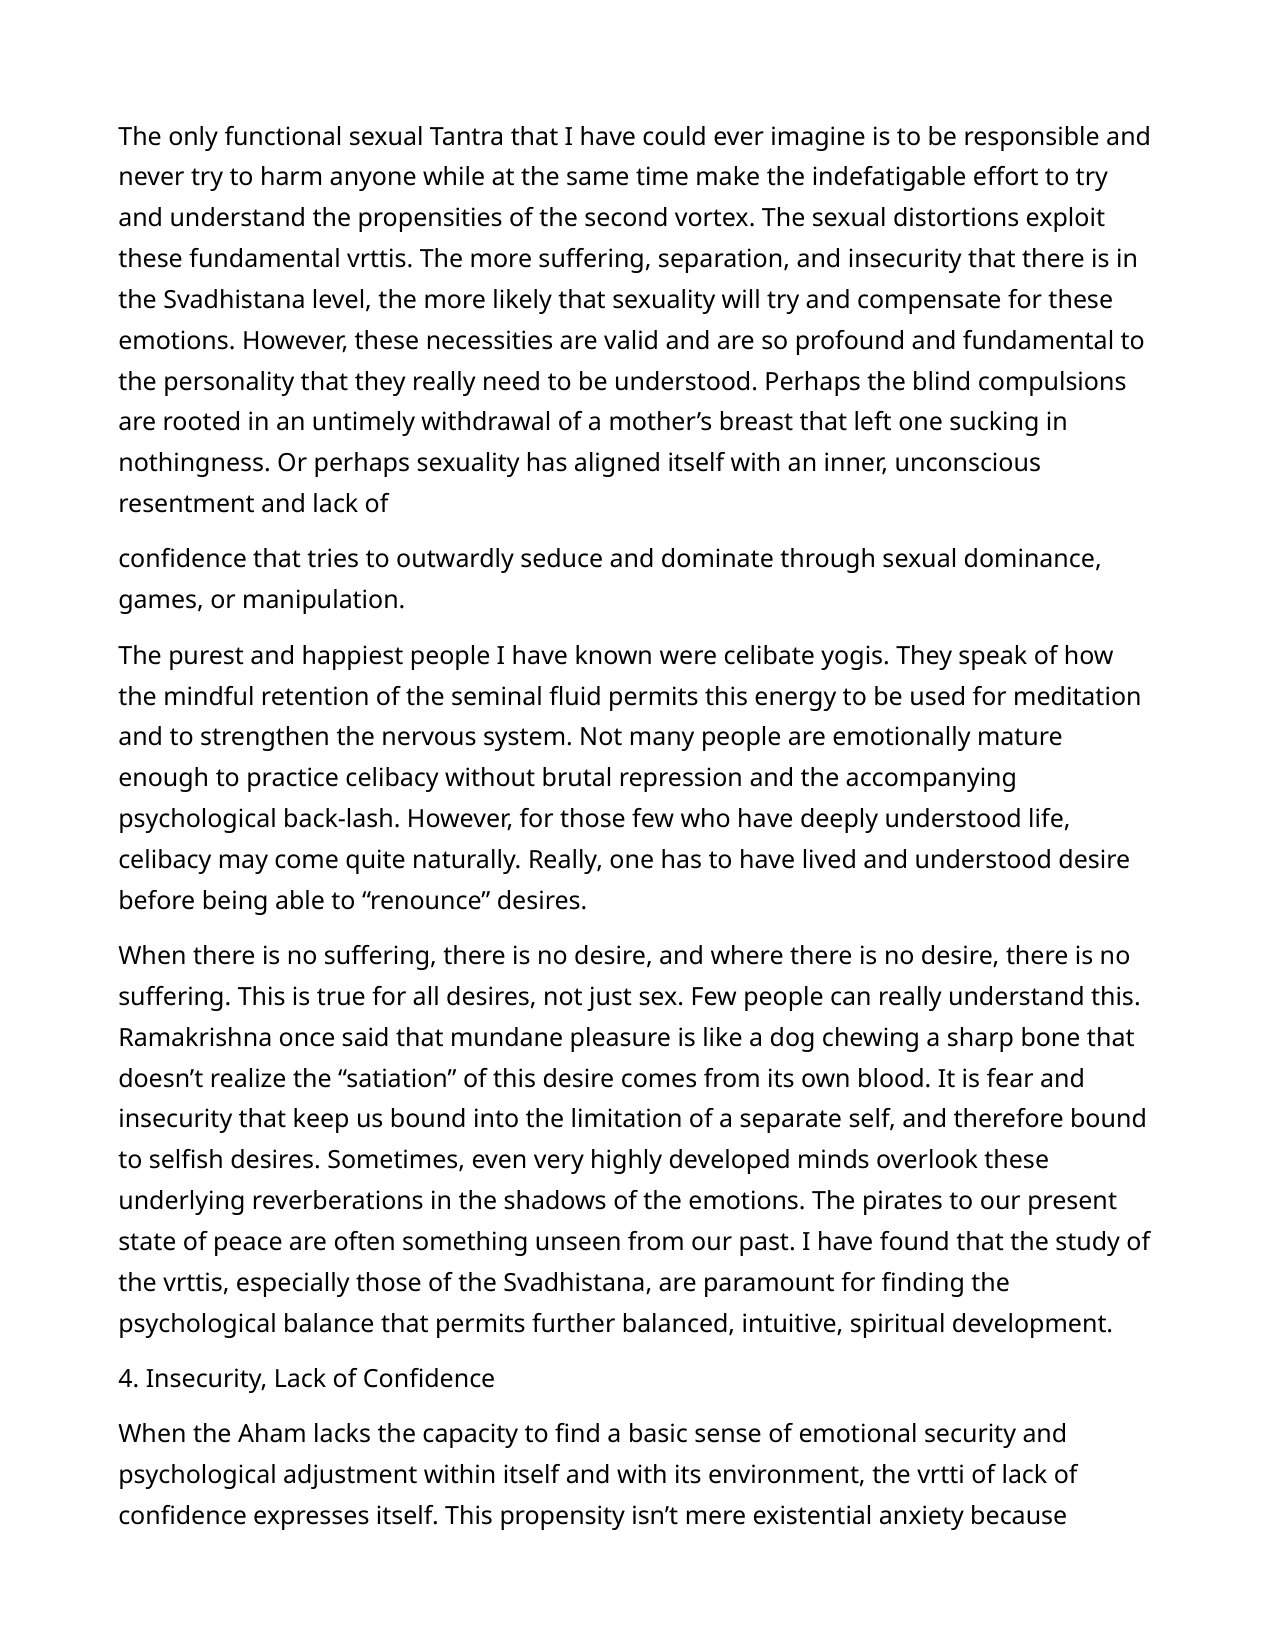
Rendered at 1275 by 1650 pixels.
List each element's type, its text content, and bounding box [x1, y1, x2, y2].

text 4. Insecurity, Lack of Confidence [118, 1361, 1157, 1395]
text The purest and happiest people I have known were celibate yogis. They speak of how the mindful retention of the seminal fluid permits this energy to be used for meditation and to strengthen the nervous system. Not many people are emotionally mature enough to practice celibacy without brutal repression and the accompanying psychological back-lash. However, for those few who have deeply understood life, celibacy may come quite naturally. Really, one has to have lived and understood desire before being able to “renounce” desires. [118, 637, 1157, 916]
text confidence that tries to outwardly seduce and dominate through sexual dominance, games, or manipulation. [118, 541, 1157, 616]
text When there is no suffering, there is no desire, and where there is no desire, there is no suffering. This is true for all desires, not just sex. Few people can really understand this. Ramakrishna once said that mundane pleasure is like a dog chewing a sharp bone that doesn’t realize the “satiation” of this desire comes from its own blood. It is fear and insecurity that keep us bound into the limitation of a separate self, and therefore bound to selfish desires. Sometimes, even very highly developed minds overlook these underlying reverberations in the shadows of the emotions. The pirates to our present state of peace are often something unseen from our past. I have found that the study of the vrttis, especially those of the Svadhistana, are paramount for finding the psychological balance that permits further balanced, intuitive, spiritual development. [118, 938, 1157, 1339]
text The only functional sexual Tantra that I have could ever imagine is to be responsible and never try to harm anyone while at the same time make the indefatigable effort to try and understand the propensities of the second vortex. The sexual distortions exploit these fundamental vrttis. The more suffering, separation, and insecurity that there is in the Svadhistana level, the more likely that sexuality will try and compensate for these emotions. However, these necessities are valid and are so profound and fundamental to the personality that they really need to be understood. Perhaps the blind compulsions are rooted in an untimely withdrawal of a mother’s breast that left one sucking in nothingness. Or perhaps sexuality has aligned itself with an inner, unconscious resentment and lack of [118, 118, 1157, 520]
text When the Aham lacks the capacity to find a basic sense of emotional security and psychological adjustment within itself and with its environment, the vrtti of lack of confidence expresses itself. This propensity isn’t mere existential anxiety because [118, 1416, 1157, 1532]
